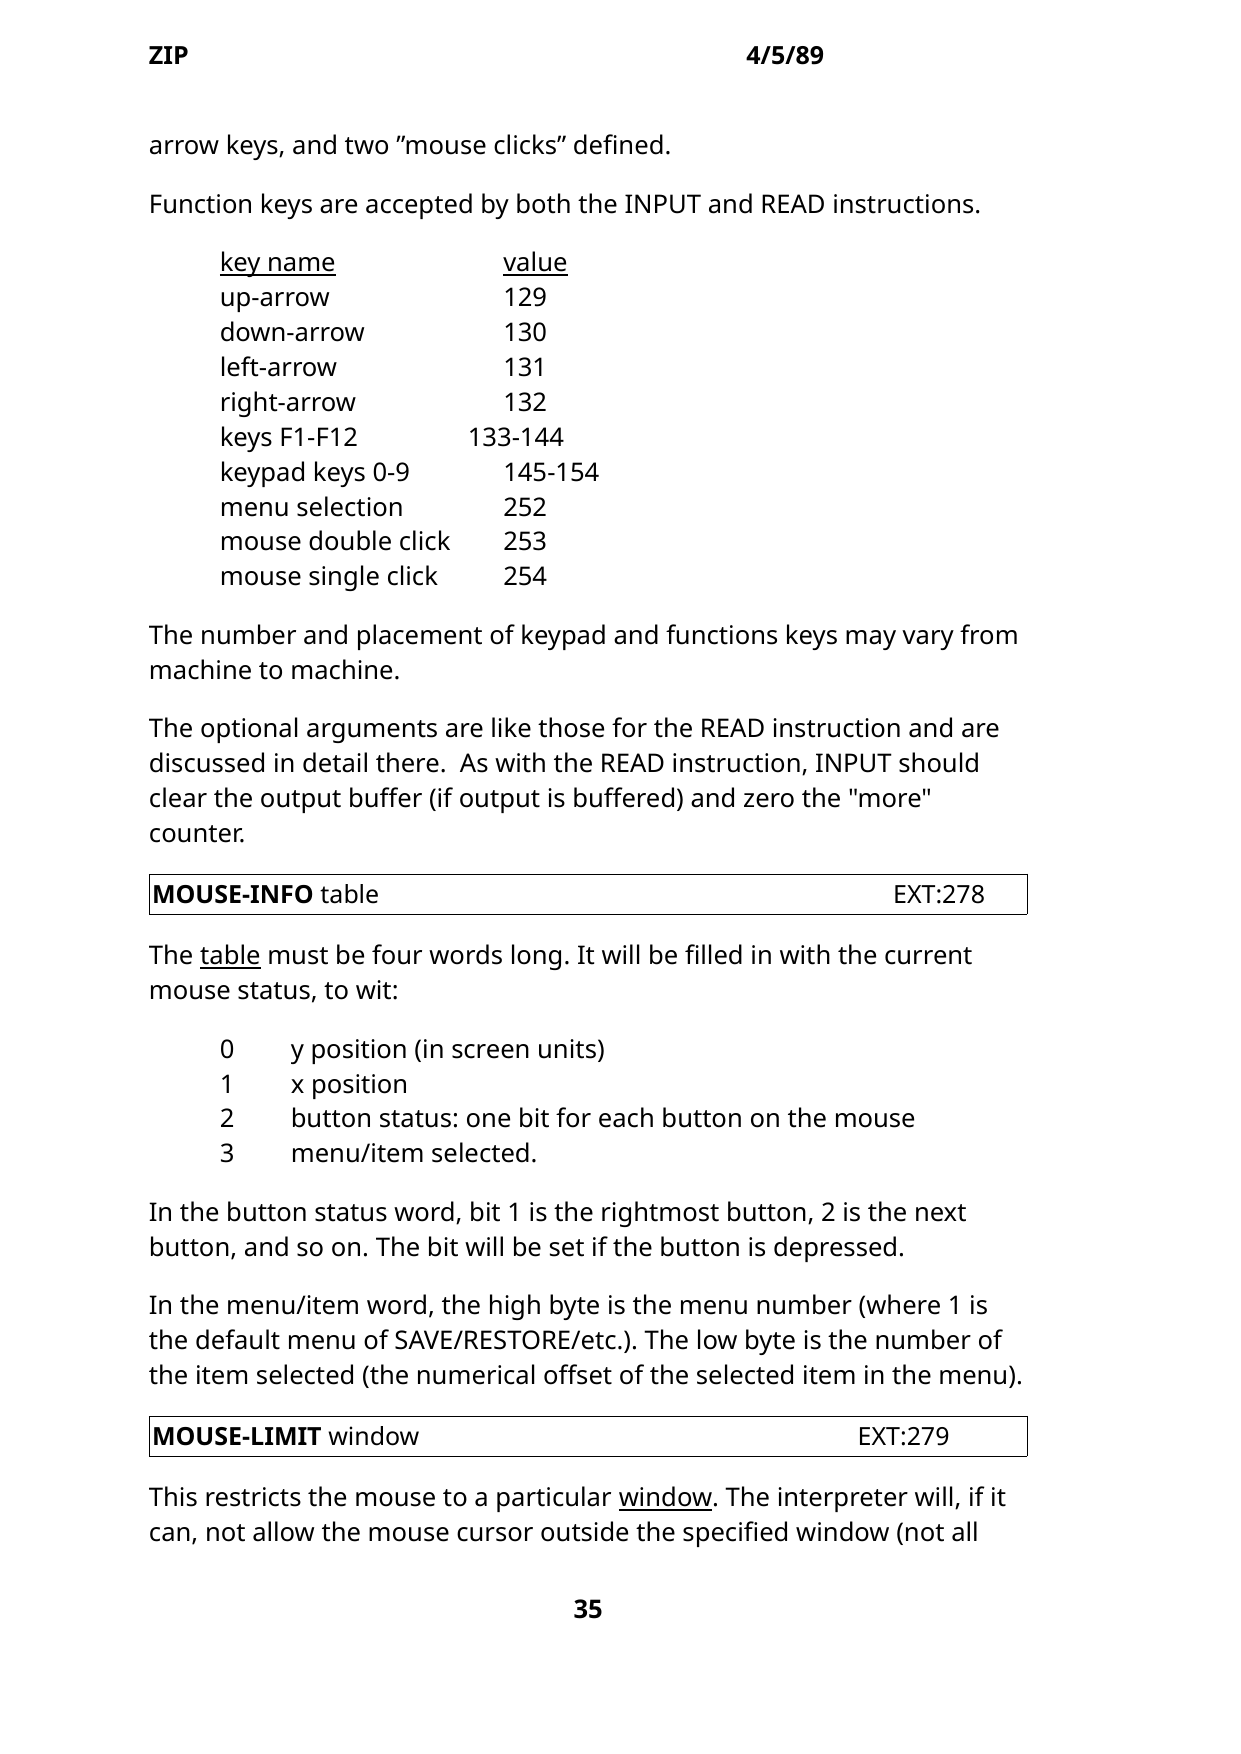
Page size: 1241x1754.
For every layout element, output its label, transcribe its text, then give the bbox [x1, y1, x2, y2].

text The table must be four words long. It will be filled in with the current mouse status, to wit: [149, 937, 1027, 1007]
text 0 y position (in screen units) 1 x position 2 button status: one bit for each button on the mouse 3 menu/item selected. [149, 1031, 1027, 1170]
text MOUSE-LIMIT window EXT:279 [150, 1417, 1027, 1456]
text In the menu/item word, the high byte is the menu number (where 1 is the default menu of SAVE/RESTORE/etc.). The low byte is the number of the item selected (the numerical offset of the selected item in the menu). [149, 1287, 1027, 1392]
text key name value up-arrow 129 down-arrow 130 left-arrow 131 right-arrow 132 keys F1-F12 133-144 keypad keys 0-9 145-154 menu selection 252 mouse double click 253 mouse single click 254 [149, 244, 1027, 593]
text In the button status word, bit 1 is the rightmost button, 2 is the next button, and so on. The bit will be set if the button is depressed. [149, 1194, 1027, 1264]
text The optional arguments are like those for the READ instruction and are discussed in detail there. As with the READ instruction, INPUT should clear the output buffer (if output is buffered) and zero the "more" counter. [149, 710, 1027, 850]
text This restricts the mouse to a particular window. The interpreter will, if it can, not allow the mouse cursor outside the specified window (not all [149, 1479, 1027, 1549]
text arrow keys, and two ”mouse clicks” defined. [149, 127, 1027, 162]
text The number and placement of keypad and functions keys may vary from machine to machine. [149, 617, 1027, 687]
text Function keys are accepted by both the INPUT and READ instructions. [149, 186, 1027, 221]
text MOUSE-INFO table EXT:278 [150, 875, 1027, 914]
